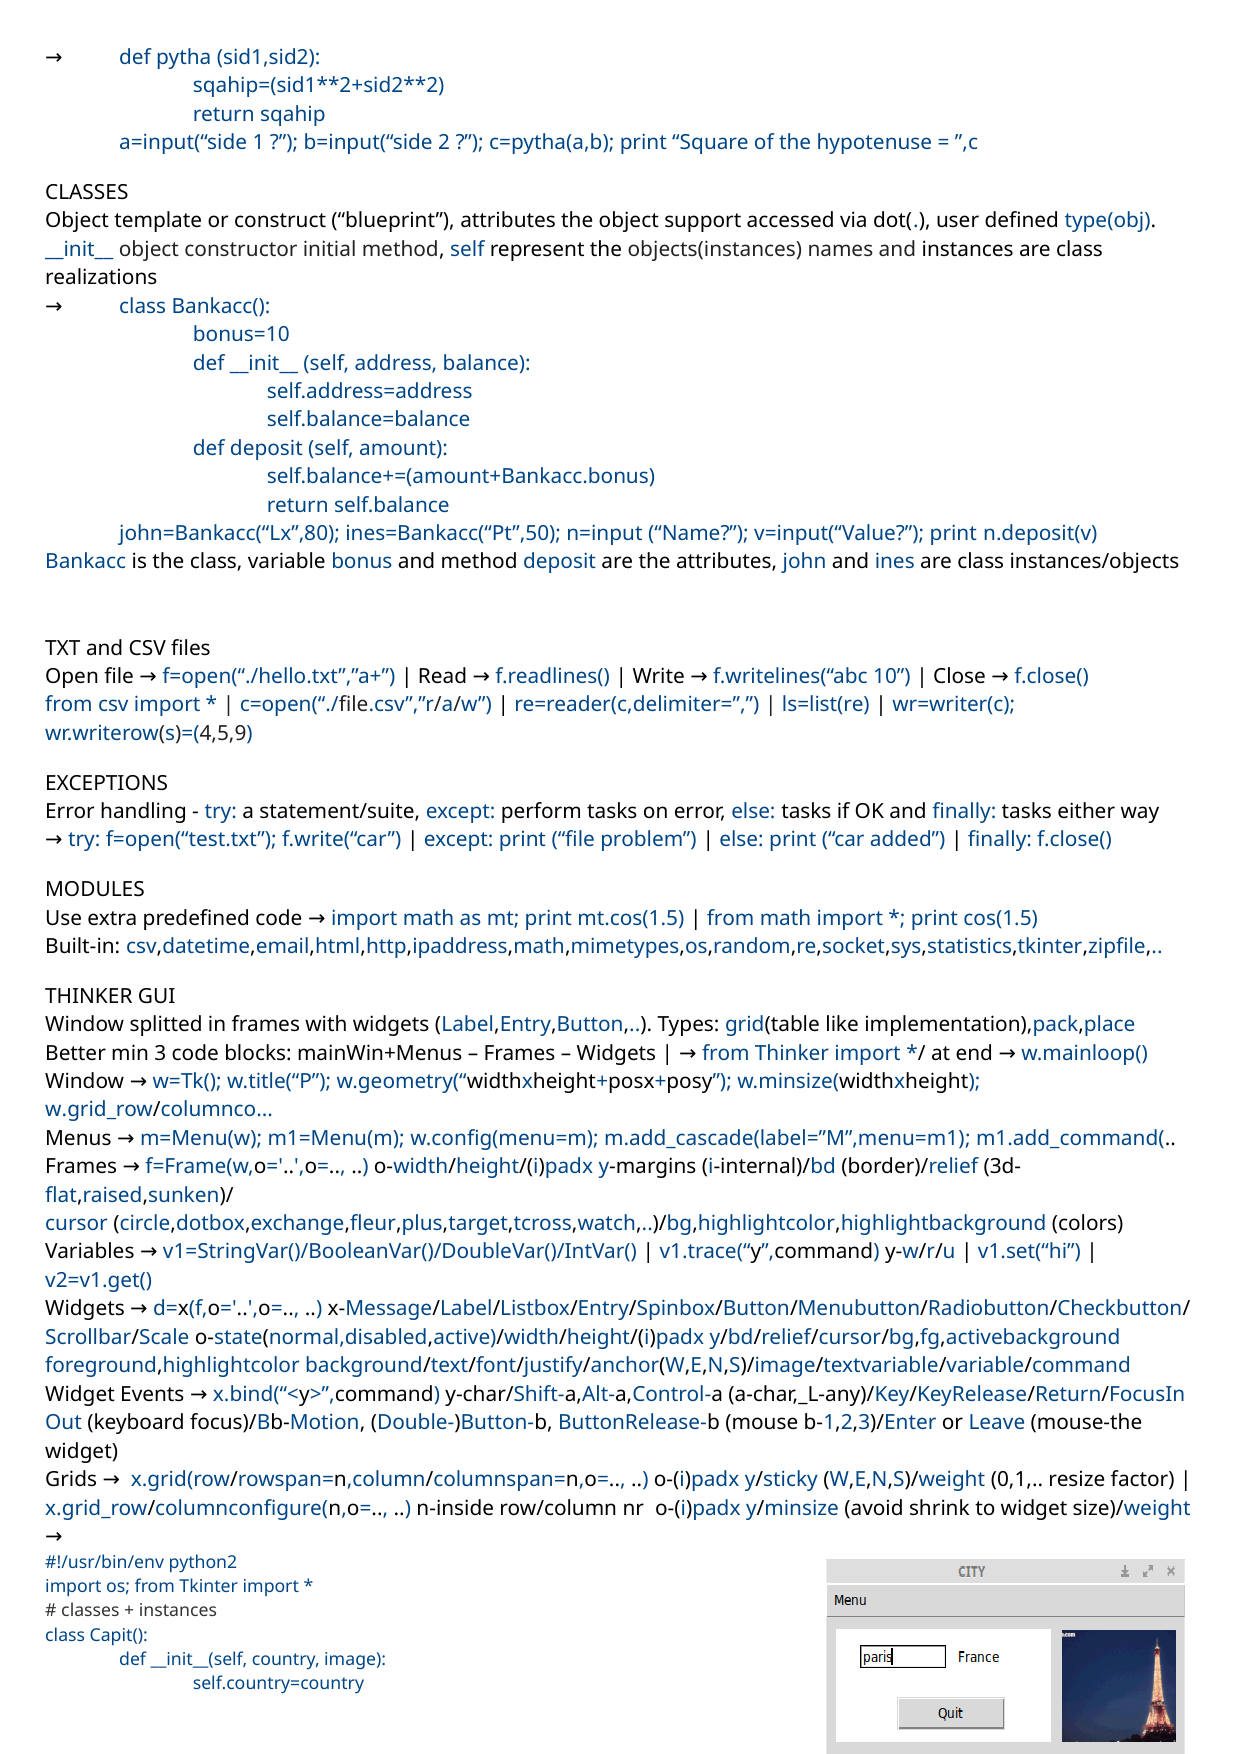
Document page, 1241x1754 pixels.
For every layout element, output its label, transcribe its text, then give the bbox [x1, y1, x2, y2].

picture [826, 1559, 1185, 1754]
text self.balance+=(amount+Bankacc.bonus) [45, 461, 1196, 490]
text def deposit (self, amount): [45, 433, 1196, 461]
text Open file → f=open(“./hello.txt”,”a+”) | Read → f.readlines() | Write → f.writelines(“abc 10”) | Close → f.close() [45, 661, 1196, 689]
text import os; from Tkinter import * [45, 1574, 826, 1598]
text from csv import * | c=open(“./file.csv”,”r/a/w”) | re=reader(c,delimiter=”,”) | ls=list(re) | wr=writer(c); wr.writerow(s)=(4,5,9) [45, 689, 1196, 746]
text Use extra predefined code → import math as mt; print mt.cos(1.5) | from math import *; print cos(1.5) [45, 903, 1196, 931]
text TXT and CSV files [45, 633, 1196, 661]
text def __init__(self, country, image): [45, 1646, 826, 1670]
text self.balance=balance [45, 404, 1196, 433]
text Menus → m=Menu(w); m1=Menu(m); w.config(menu=m); m.add_cascade(label=”M”,menu=m1); m1.add_command(.. [45, 1123, 1196, 1151]
text Variables → v1=StringVar()/BooleanVar()/DoubleVar()/IntVar() | v1.trace(“y”,command) y-w/r/u | v1.set(“hi”) | v2=v1.get() [45, 1237, 1196, 1293]
text → class Bankacc(): [45, 291, 1196, 319]
text cursor (circle,dotbox,exchange,fleur,plus,target,tcross,watch,..)/bg,highlightcolor,highlightbackground (colors) [45, 1208, 1196, 1237]
text def __init__ (self, address, balance): [45, 348, 1196, 376]
text Bankacc is the class, variable bonus and method deposit are the attributes, john and ines are class instances/objects [45, 547, 1196, 575]
text Better min 3 code blocks: mainWin+Menus – Frames – Widgets | → from Thinker import */ at end → w.mainloop() [45, 1038, 1196, 1066]
text Scrollbar/Scale o-state(normal,disabled,active)/width/height/(i)padx y/bd/relief/cursor/bg,fg,activebackground foreground,highlightcolor background/text/font/justify/anchor(W,E,N,S)/image/textvariable/variable/command [45, 1322, 1196, 1379]
text #!/usr/bin/env python2 [45, 1549, 1196, 1574]
text Widgets → d=x(f,o='..',o=.., ..) x-Message/Label/Listbox/Entry/Spinbox/Button/Menubutton/Radiobutton/Checkbutton/ [45, 1293, 1196, 1322]
text CLASSES [45, 177, 1196, 205]
text Built-in: csv,datetime,email,html,http,ipaddress,math,mimetypes,os,random,re,socket,sys,statistics,tkinter,zipfile,.. [45, 931, 1196, 959]
text class Capit(): [45, 1622, 826, 1646]
text Window → w=Tk(); w.title(“P”); w.geometry(“widthxheight+posx+posy”); w.minsize(widthxheight); w.grid_row/columnco... [45, 1066, 1196, 1123]
text return sqahip [45, 99, 1196, 127]
text a=input(“side 1 ?”); b=input(“side 2 ?”); c=pytha(a,b); print “Square of the hypotenuse = ”,c [45, 127, 1196, 156]
text self.country=country [45, 1670, 826, 1694]
text bonus=10 [45, 319, 1196, 348]
text # classes + instances [45, 1598, 826, 1622]
text Error handling - try: a statement/suite, except: perform tasks on error, else: tasks if OK and finally: tasks either way [45, 796, 1196, 824]
text Object template or construct (“blueprint”), attributes the object support accessed via dot(.), user defined type(obj). __init__ object constructor initial method, self represent the objects(instances) names and instances are class realizations [45, 205, 1196, 291]
text → [45, 1521, 1196, 1549]
text MODULES [45, 874, 1196, 903]
text Widget Events → x.bind(“<y>”,command) y-char/Shift-a,Alt-a,Control-a (a-char,_L-any)/Key/KeyRelease/Return/FocusIn Out (keyboard focus)/Bb-Motion, (Double-)Button-b, ButtonRelease-b (mouse b-1,2,3)/Enter or Leave (mouse-the widget) [45, 1379, 1196, 1464]
text Grids → x.grid(row/rowspan=n,column/columnspan=n,o=.., ..) o-(i)padx y/sticky (W,E,N,S)/weight (0,1,.. resize factor) | x.grid_row/columnconfigure(n,o=.., ..) n-inside row/column nr o-(i)padx y/minsize (avoid shrink to widget size)/weight [45, 1464, 1196, 1521]
text → try: f=open(“test.txt”); f.write(“car”) | except: print (“file problem”) | else: print (“car added”) | finally: f.close() [45, 824, 1196, 853]
text EXCEPTIONS [45, 768, 1196, 796]
text sqahip=(sid1**2+sid2**2) [45, 70, 1196, 99]
text john=Bankacc(“Lx”,80); ines=Bankacc(“Pt”,50); n=input (“Name?”); v=input(“Value?”); print n.deposit(v) [45, 518, 1196, 547]
text → def pytha (sid1,sid2): [45, 42, 1196, 70]
text self.address=address [45, 376, 1196, 404]
text return self.balance [45, 490, 1196, 518]
text THINKER GUI [45, 981, 1196, 1009]
text Window splitted in frames with widgets (Label,Entry,Button,..). Types: grid(table like implementation),pack,place [45, 1009, 1196, 1038]
text Frames → f=Frame(w,o='..',o=.., ..) o-width/height/(i)padx y-margins (i-internal)/bd (border)/relief (3d-flat,raised,sunken)/ [45, 1151, 1196, 1208]
